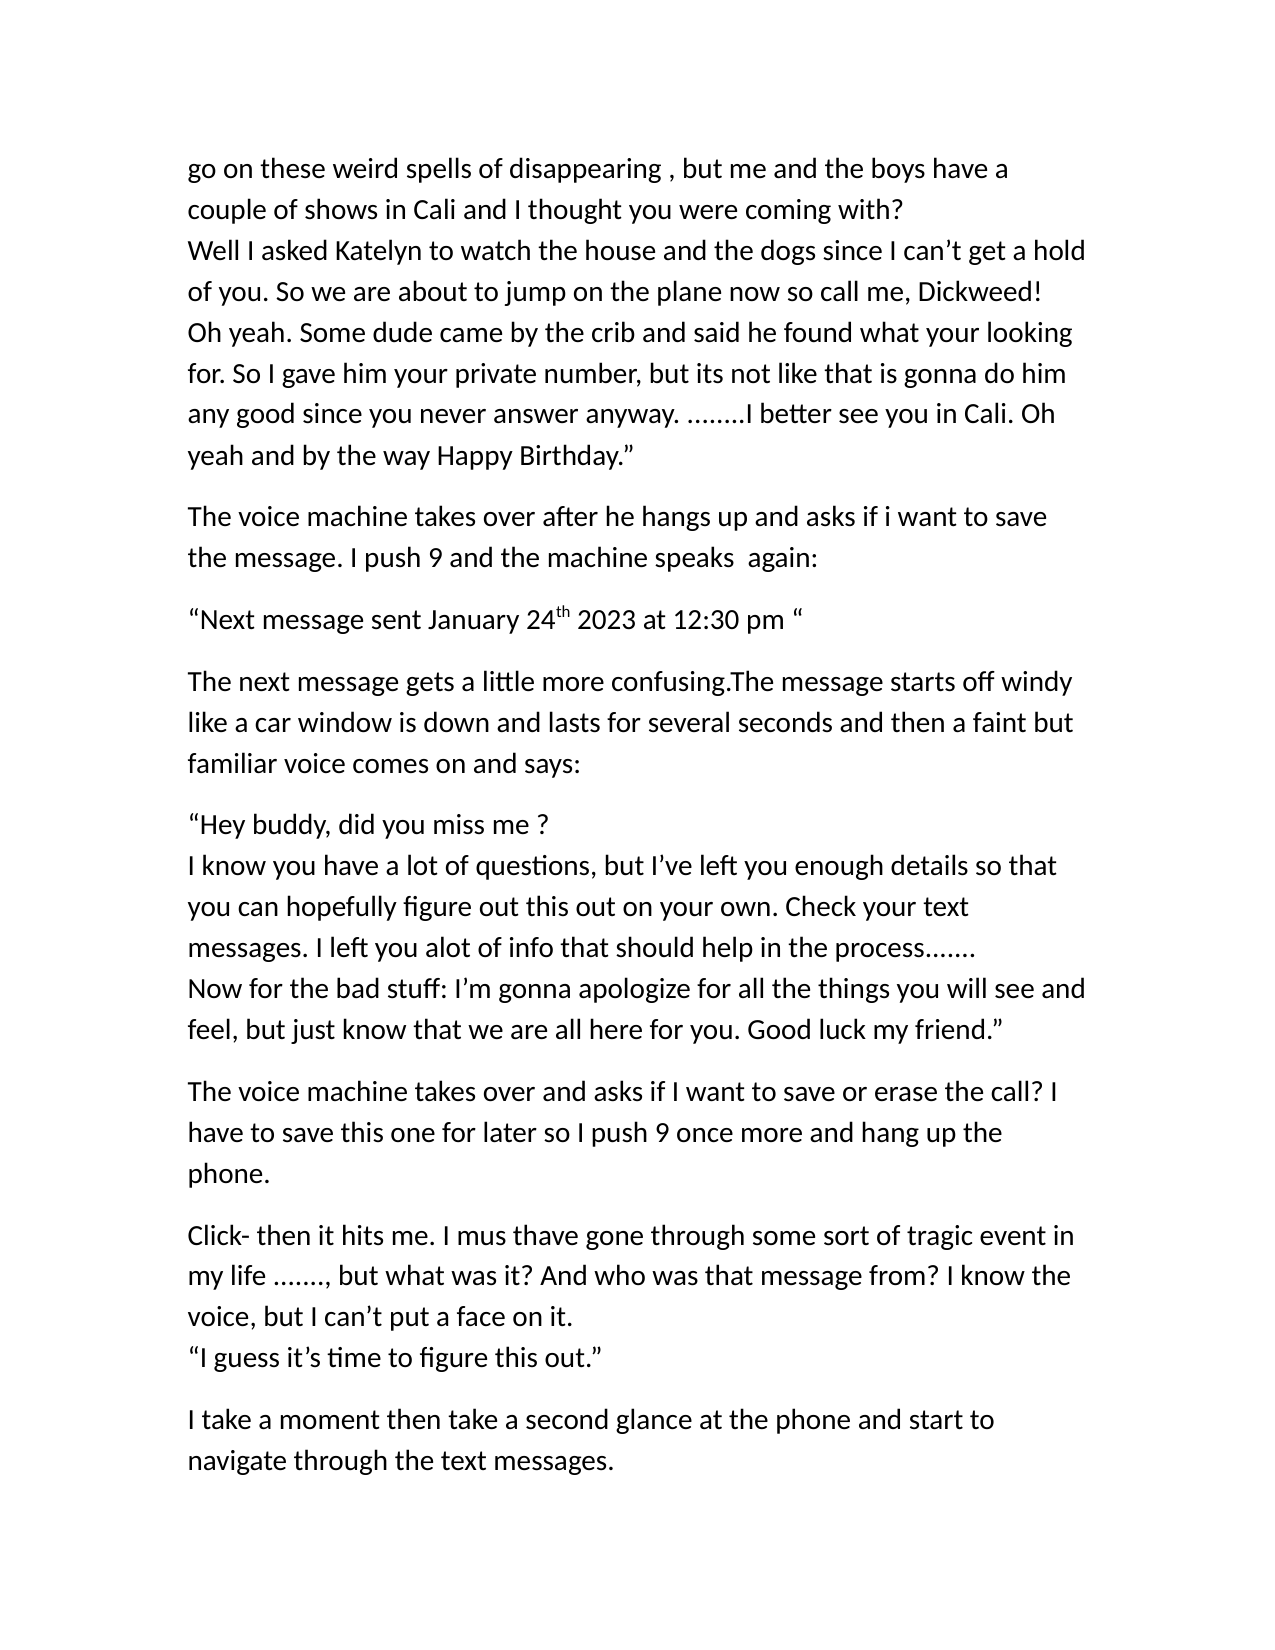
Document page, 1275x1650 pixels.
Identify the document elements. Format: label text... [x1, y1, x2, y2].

text The voice machine takes over and asks if I want to save or erase the call? I have to save this one for later so I push 9 once more and hang up the phone. [187, 1073, 1087, 1190]
text go on these weird spells of disappearing , but me and the boys have a couple of shows in Cali and I thought you were coming with? Well I asked Katelyn to watch the house and the dogs since I can’t get a hold of you. So we are about to jump on the plane now so call me, Dickweed! Oh yeah. Some dude came by the crib and said he found what your looking for. So I gave him your private number, but its not like that is gonna do him any good since you never answer anyway. ........I better see you in Cali. Oh yeah and by the way Happy Birthday.” [187, 150, 1087, 472]
text I take a moment then take a second glance at the phone and start to navigate through the text messages. [187, 1401, 1087, 1478]
text The voice machine takes over after he hangs up and asks if i want to save the message. I push 9 and the machine speaks again: [187, 498, 1087, 575]
text The next message gets a little more confusing.The message starts off windy like a car window is down and lasts for several seconds and then a faint but familiar voice comes on and says: [187, 663, 1087, 780]
text “Next message sent January 24th 2023 at 12:30 pm “ [187, 601, 1087, 637]
text “Hey buddy, did you miss me ? I know you have a lot of questions, but I’ve left you enough details so that you can hopefully figure out this out on your own. Check your text messages. I left you alot of info that should help in the process....... Now for the bad stuff: I’m gonna apologize for all the things you will see and feel, but just know that we are all here for you. Good luck my friend.” [187, 806, 1087, 1047]
text Click- then it hits me. I mus thave gone through some sort of tragic event in my life ......., but what was it? And who was that message from? I know the voice, but I can’t put a face on it. “I guess it’s time to figure this out.” [187, 1217, 1087, 1375]
